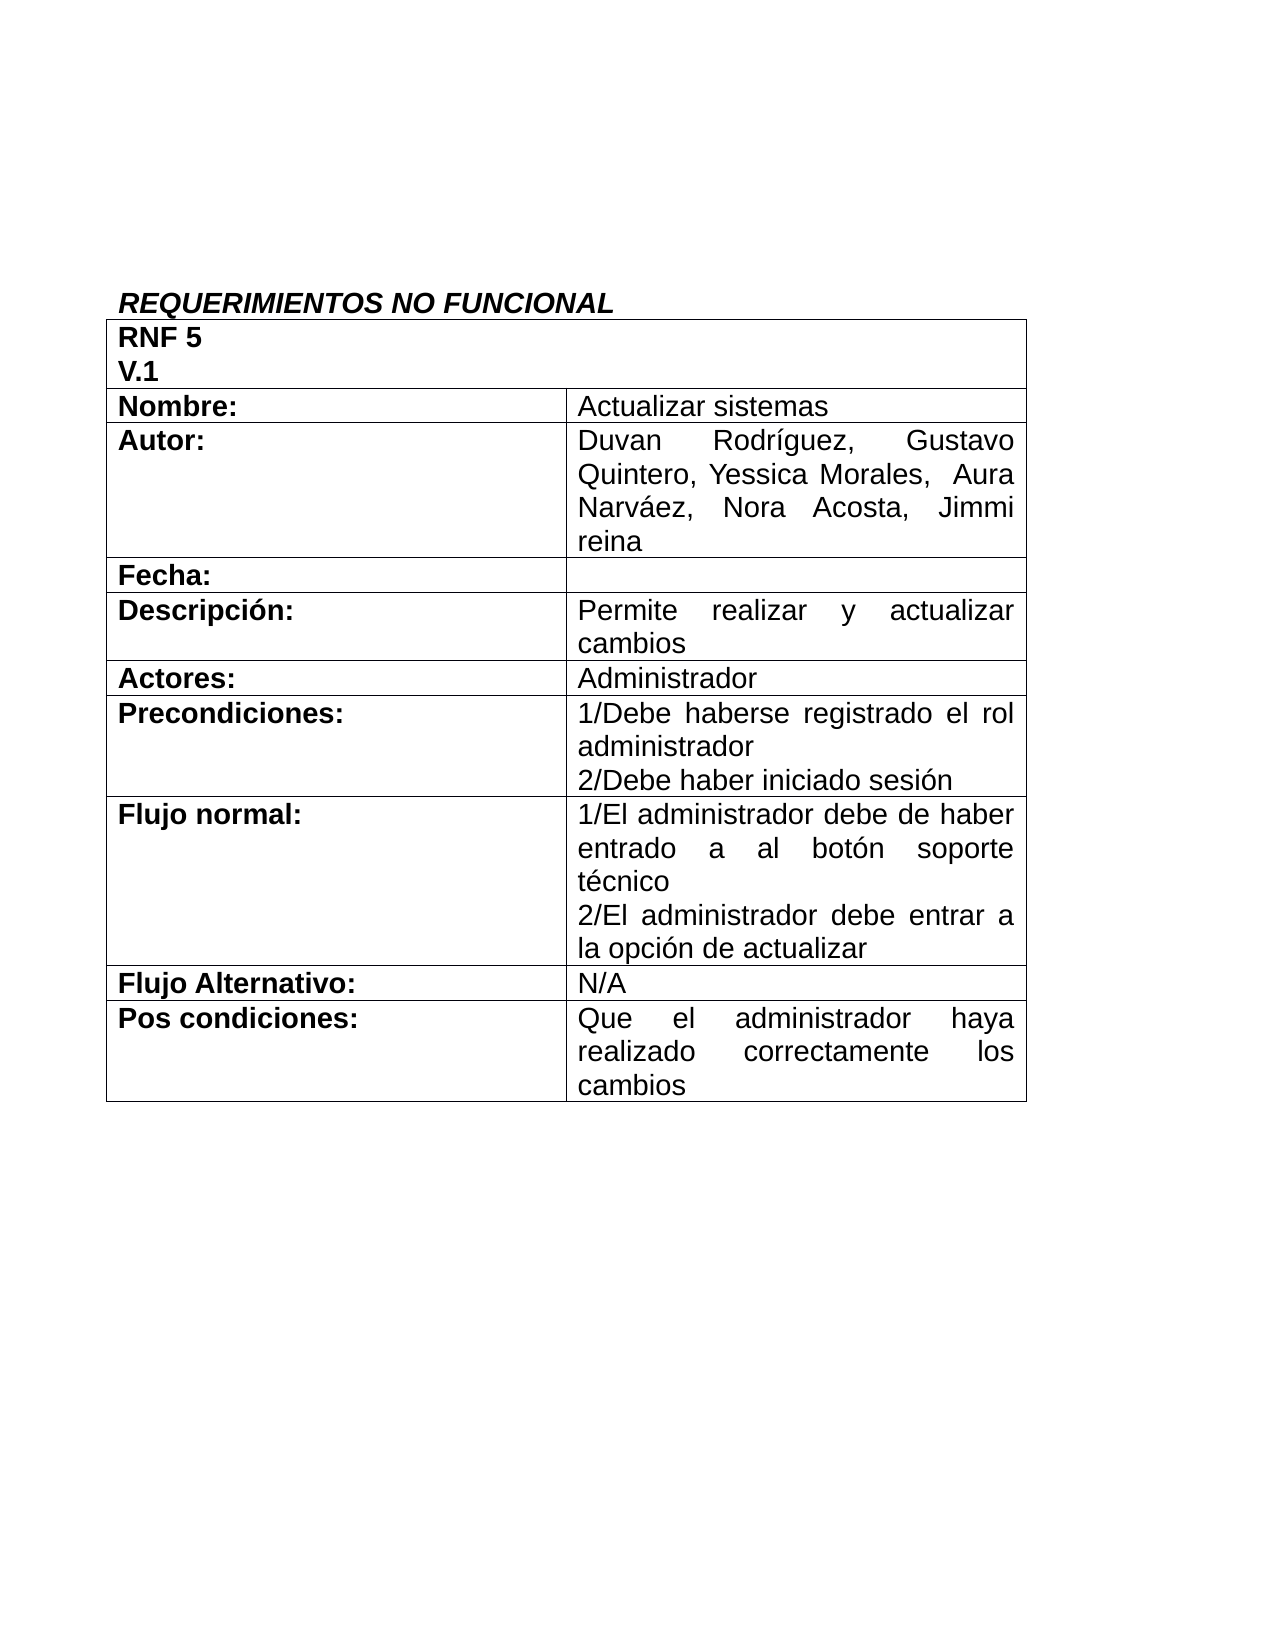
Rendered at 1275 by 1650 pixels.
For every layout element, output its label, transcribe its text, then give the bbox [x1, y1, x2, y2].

text REQUERIMIENTOS NO FUNCIONAL [118, 286, 1157, 319]
table_cell Descripción: [107, 593, 566, 660]
table_cell Que el administrador haya realizado correctamente los cambios [567, 1001, 1026, 1101]
table_header RNF 5 V.1 [107, 320, 1026, 387]
table_cell Duvan Rodríguez, Gustavo Quintero, Yessica Morales, Aura Narváez, Nora Acosta, Jimmi reina [567, 423, 1026, 557]
table_cell Nombre: [107, 389, 566, 422]
table_cell 1/El administrador debe de haber entrado a al botón soporte técnico 2/El administrador debe entrar a la opción de actualizar [567, 797, 1026, 965]
table_cell Administrador [567, 661, 1026, 694]
table_cell 1/Debe haberse registrado el rol administrador 2/Debe haber iniciado sesión [567, 696, 1026, 796]
table_cell Autor: [107, 423, 566, 557]
table_cell Actores: [107, 661, 566, 694]
table_cell [567, 558, 1026, 592]
table_cell Precondiciones: [107, 696, 566, 796]
table_cell Actualizar sistemas [567, 389, 1026, 422]
table_cell Pos condiciones: [107, 1001, 566, 1101]
table_cell Permite realizar y actualizar cambios [567, 593, 1026, 660]
table_cell Flujo normal: [107, 797, 566, 965]
table_cell N/A [567, 966, 1026, 999]
table_cell Fecha: [107, 558, 566, 592]
table_cell Flujo Alternativo: [107, 966, 566, 999]
